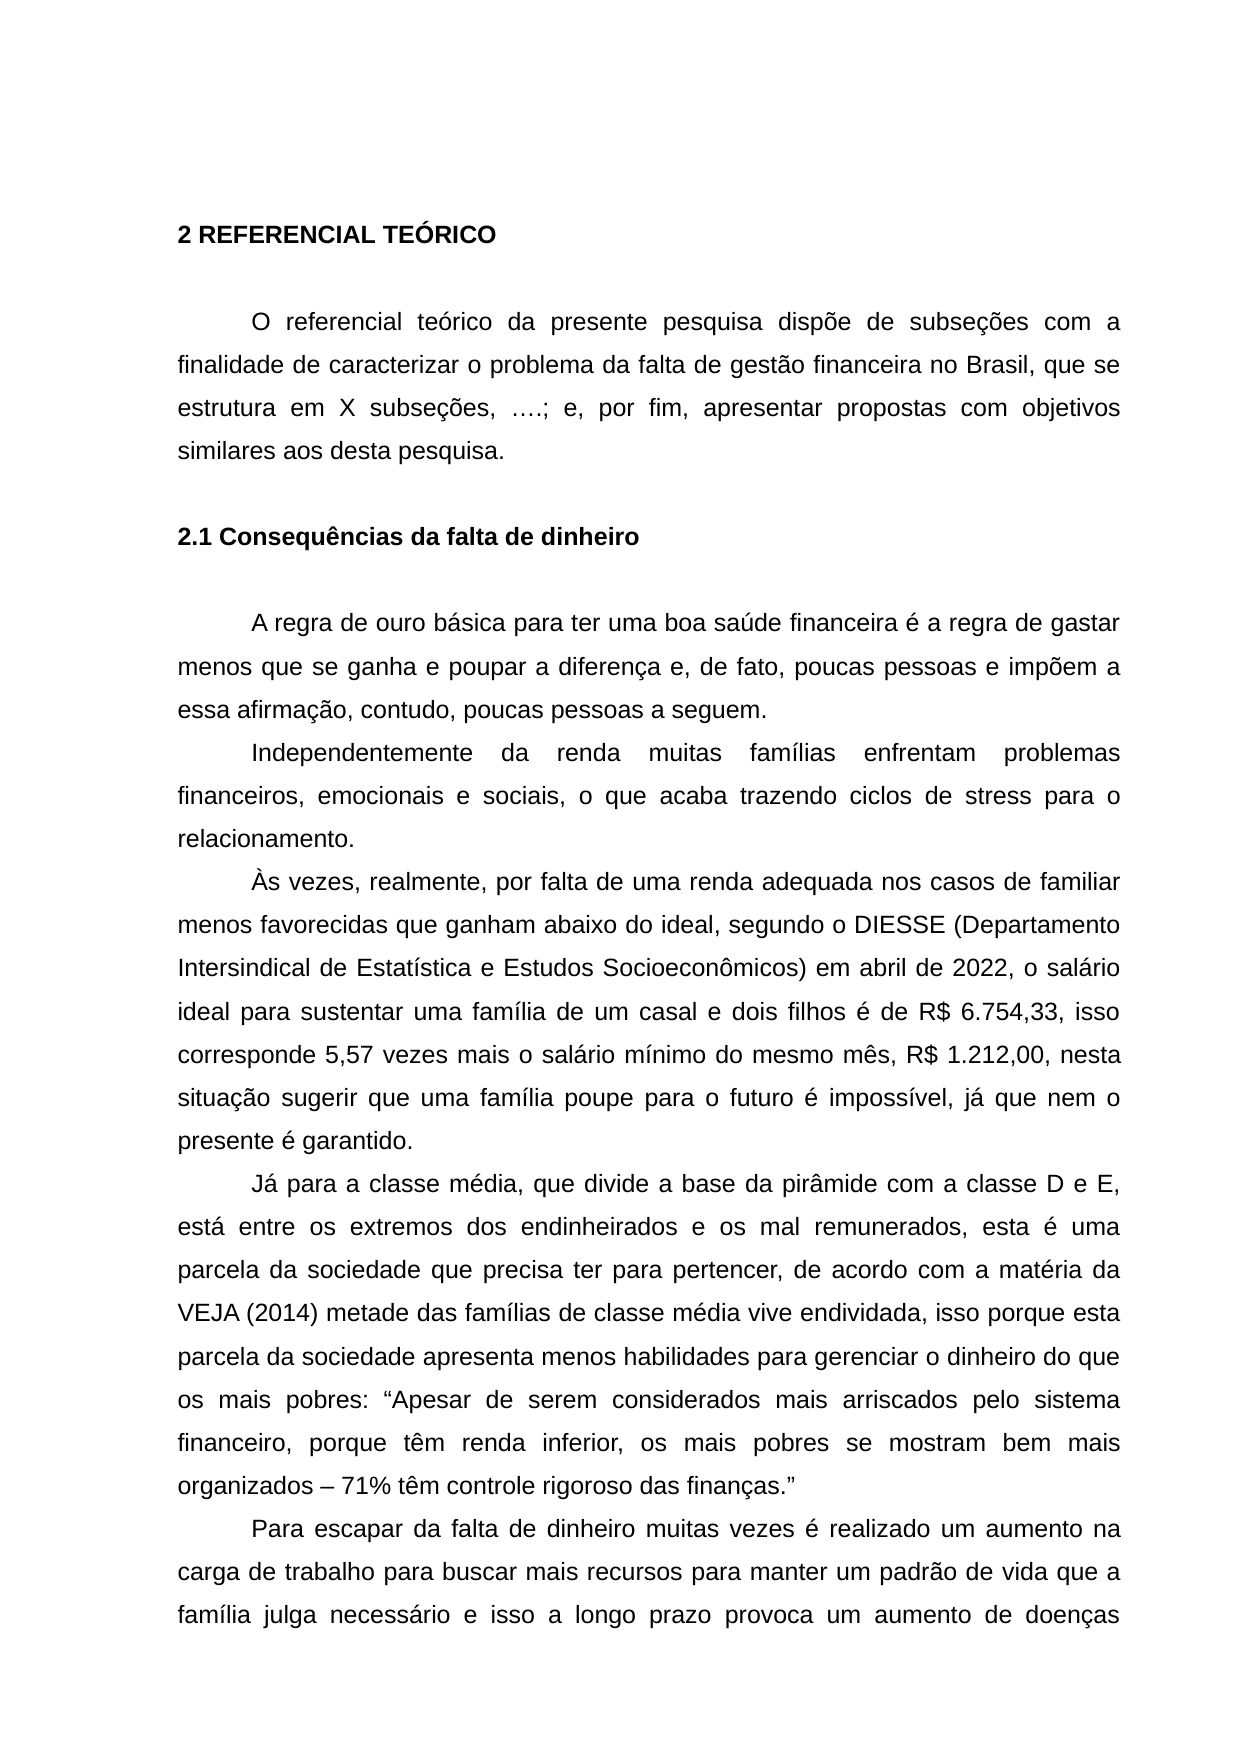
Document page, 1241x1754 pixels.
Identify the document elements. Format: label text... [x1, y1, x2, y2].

text Já para a classe média, que divide a base da pirâmide com a classe D e E, está entre os extremos dos endinheirados e os mal remunerados, esta é uma parcela da sociedade que precisa ter para pertencer, de acordo com a matéria da VEJA (2014) metade das famílias de classe média vive endividada, isso porque esta parcela da sociedade apresenta menos habilidades para gerenciar o dinheiro do que os mais pobres: “Apesar de serem considerados mais arriscados pelo sistema financeiro, porque têm renda inferior, os mais pobres se mostram bem mais organizados – 71% têm controle rigoroso das finanças.” [177, 1169, 1122, 1500]
text Independentemente da renda muitas famílias enfrentam problemas financeiros, emocionais e sociais, o que acaba trazendo ciclos de stress para o relacionamento. [177, 738, 1122, 853]
text A regra de ouro básica para ter uma boa saúde financeira é a regra de gastar menos que se ganha e poupar a diferença e, de fato, poucas pessoas e impõem a essa afirmação, contudo, poucas pessoas a seguem. [177, 608, 1122, 723]
text 2 REFERENCIAL TEÓRICO [177, 220, 1122, 249]
text 2.1 Consequências da falta de dinheiro [177, 522, 1122, 551]
text Para escapar da falta de dinheiro muitas vezes é realizado um aumento na carga de trabalho para buscar mais recursos para manter um padrão de vida que a família julga necessário e isso a longo prazo provoca um aumento de doenças [177, 1514, 1122, 1629]
text O referencial teórico da presente pesquisa dispõe de subseções com a finalidade de caracterizar o problema da falta de gestão financeira no Brasil, que se estrutura em X subseções, ….; e, por fim, apresentar propostas com objetivos similares aos desta pesquisa. [177, 307, 1122, 465]
text Às vezes, realmente, por falta de uma renda adequada nos casos de familiar menos favorecidas que ganham abaixo do ideal, segundo o DIESSE (Departamento Intersindical de Estatística e Estudos Socioeconômicos) em abril de 2022, o salário ideal para sustentar uma família de um casal e dois filhos é de R$ 6.754,33, isso corresponde 5,57 vezes mais o salário mínimo do mesmo mês, R$ 1.212,00, nesta situação sugerir que uma família poupe para o futuro é impossível, já que nem o presente é garantido. [177, 867, 1122, 1155]
